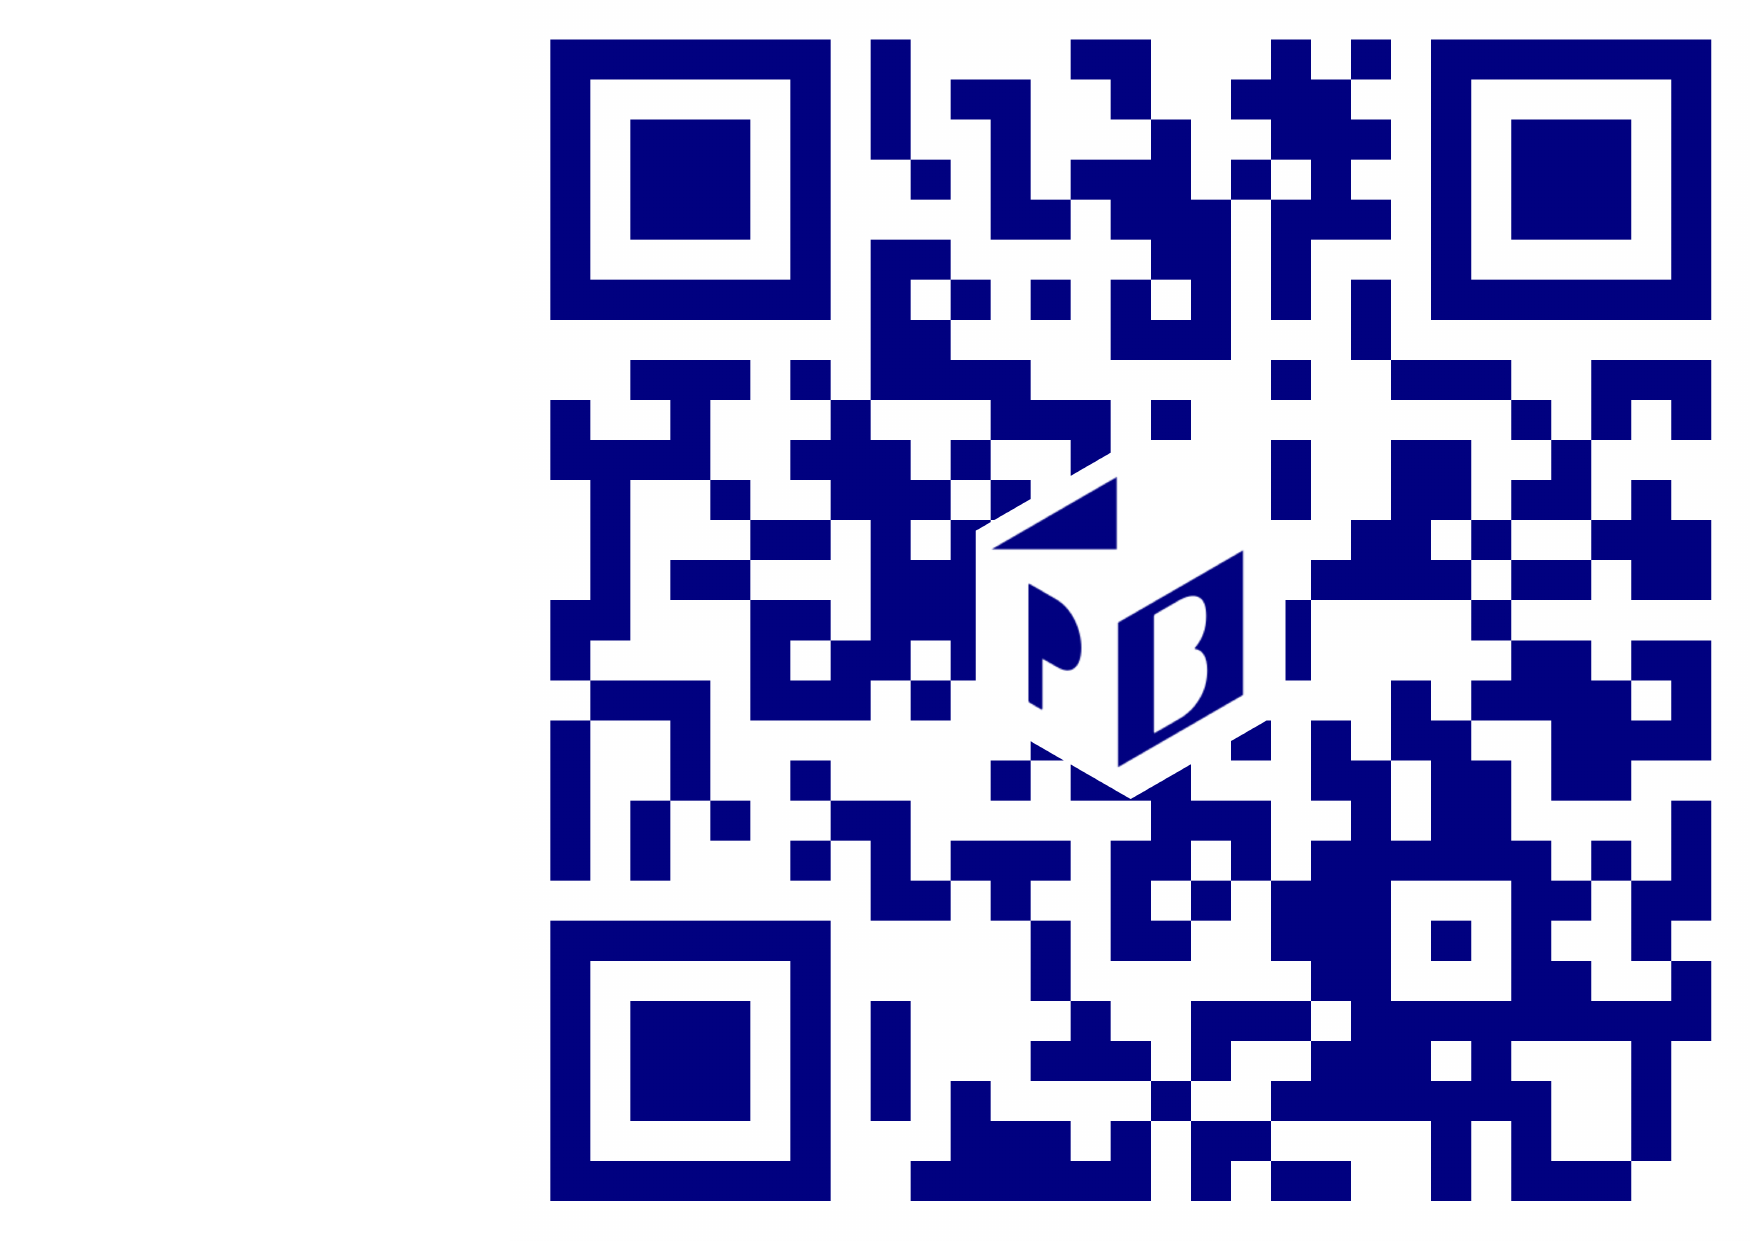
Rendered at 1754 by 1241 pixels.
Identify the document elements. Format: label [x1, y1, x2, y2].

picture [510, 0, 1751, 1241]
